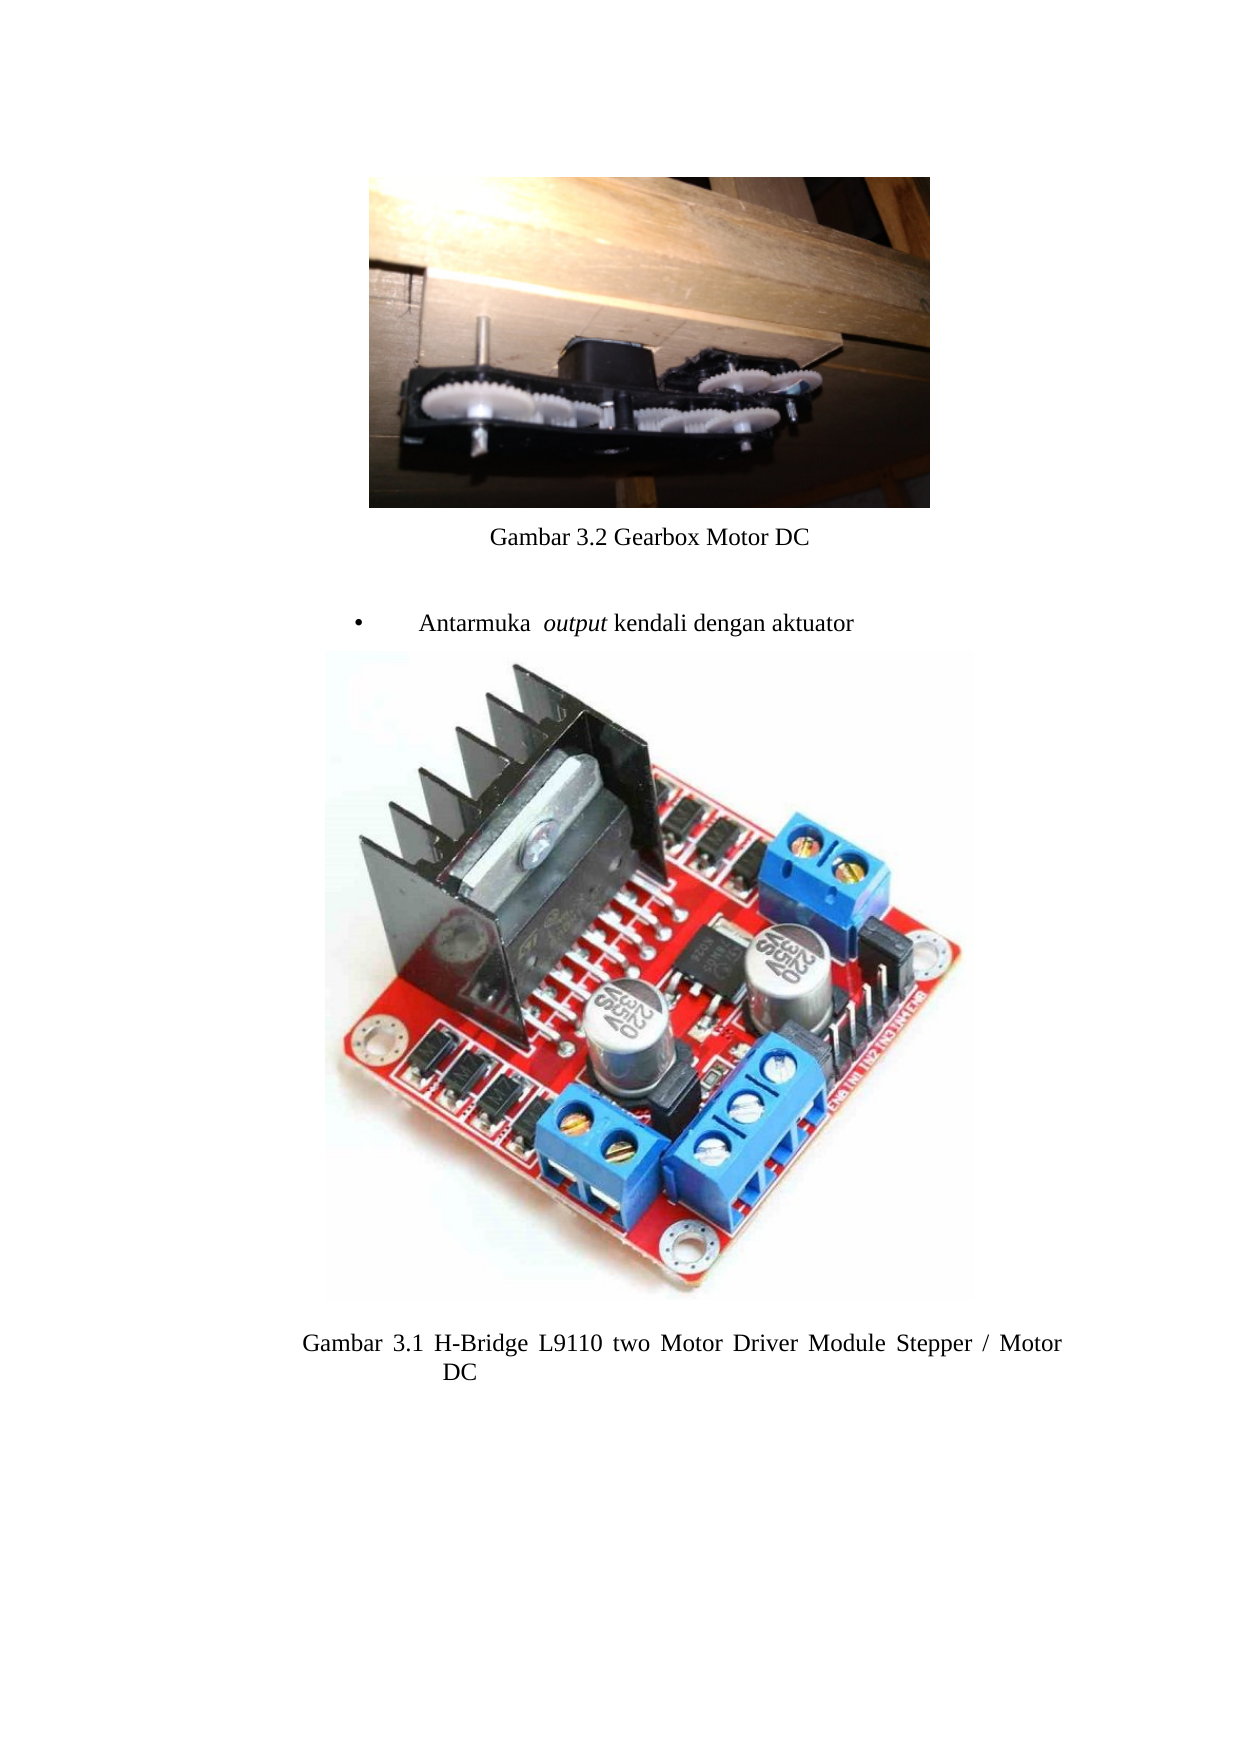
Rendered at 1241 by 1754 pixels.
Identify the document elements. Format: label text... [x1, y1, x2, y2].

picture [325, 651, 974, 1300]
list Antarmuka output kendali dengan aktuator [354, 608, 1063, 637]
picture [369, 177, 930, 508]
text Gambar 3.2 Gearbox Motor DC [236, 177, 1063, 550]
text Gambar 3.1 H-Bridge L9110 two Motor Driver Module Stepper / Motor DC [302, 1328, 1063, 1386]
